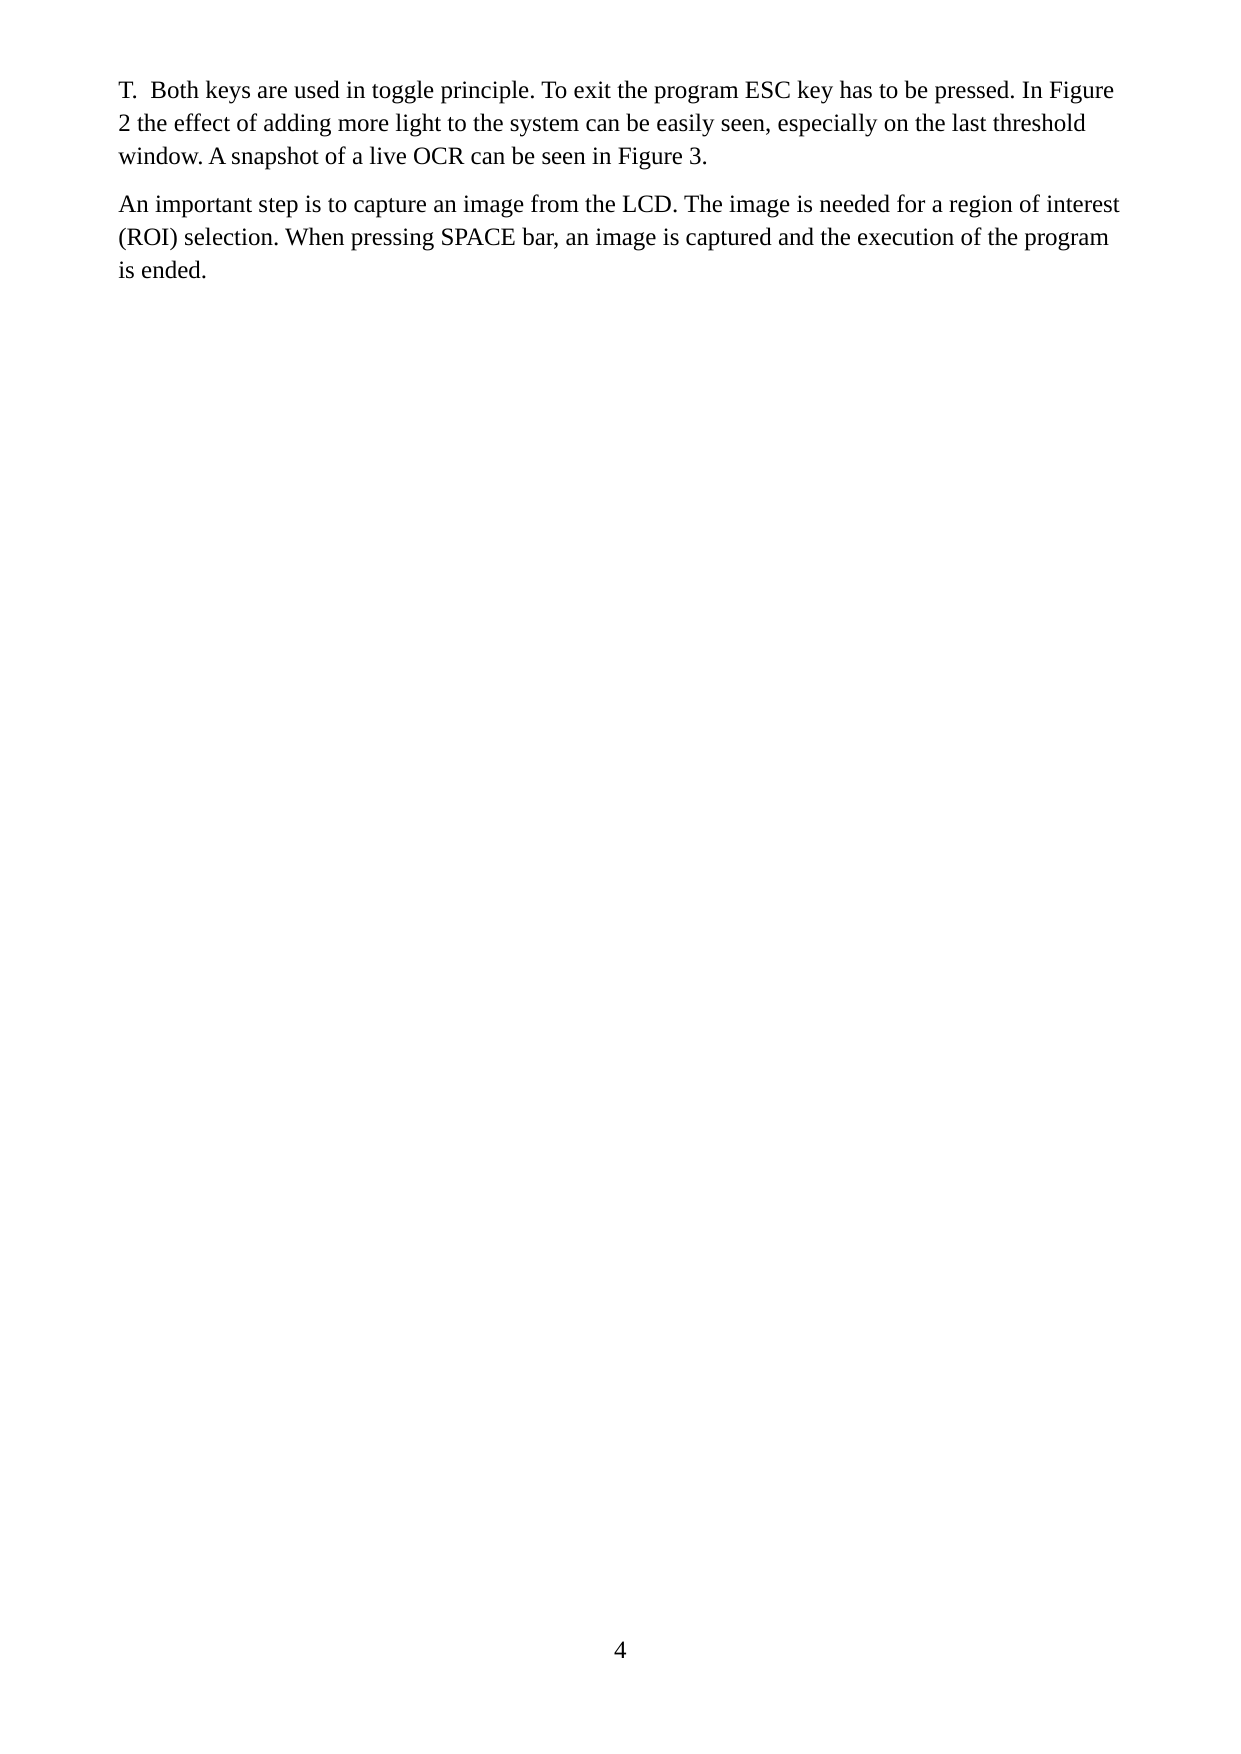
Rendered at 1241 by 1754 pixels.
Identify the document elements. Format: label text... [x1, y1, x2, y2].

text An important step is to capture an image from the LCD. The image is needed for a region of interest (ROI) selection. When pressing SPACE bar, an image is captured and the execution of the program is ended. [118, 189, 1122, 283]
text T. Both keys are used in toggle principle. To exit the program ESC key has to be pressed. In Figure 2 the effect of adding more light to the system can be easily seen, especially on the last threshold window. A snapshot of a live OCR can be seen in Figure 3. [118, 75, 1122, 170]
